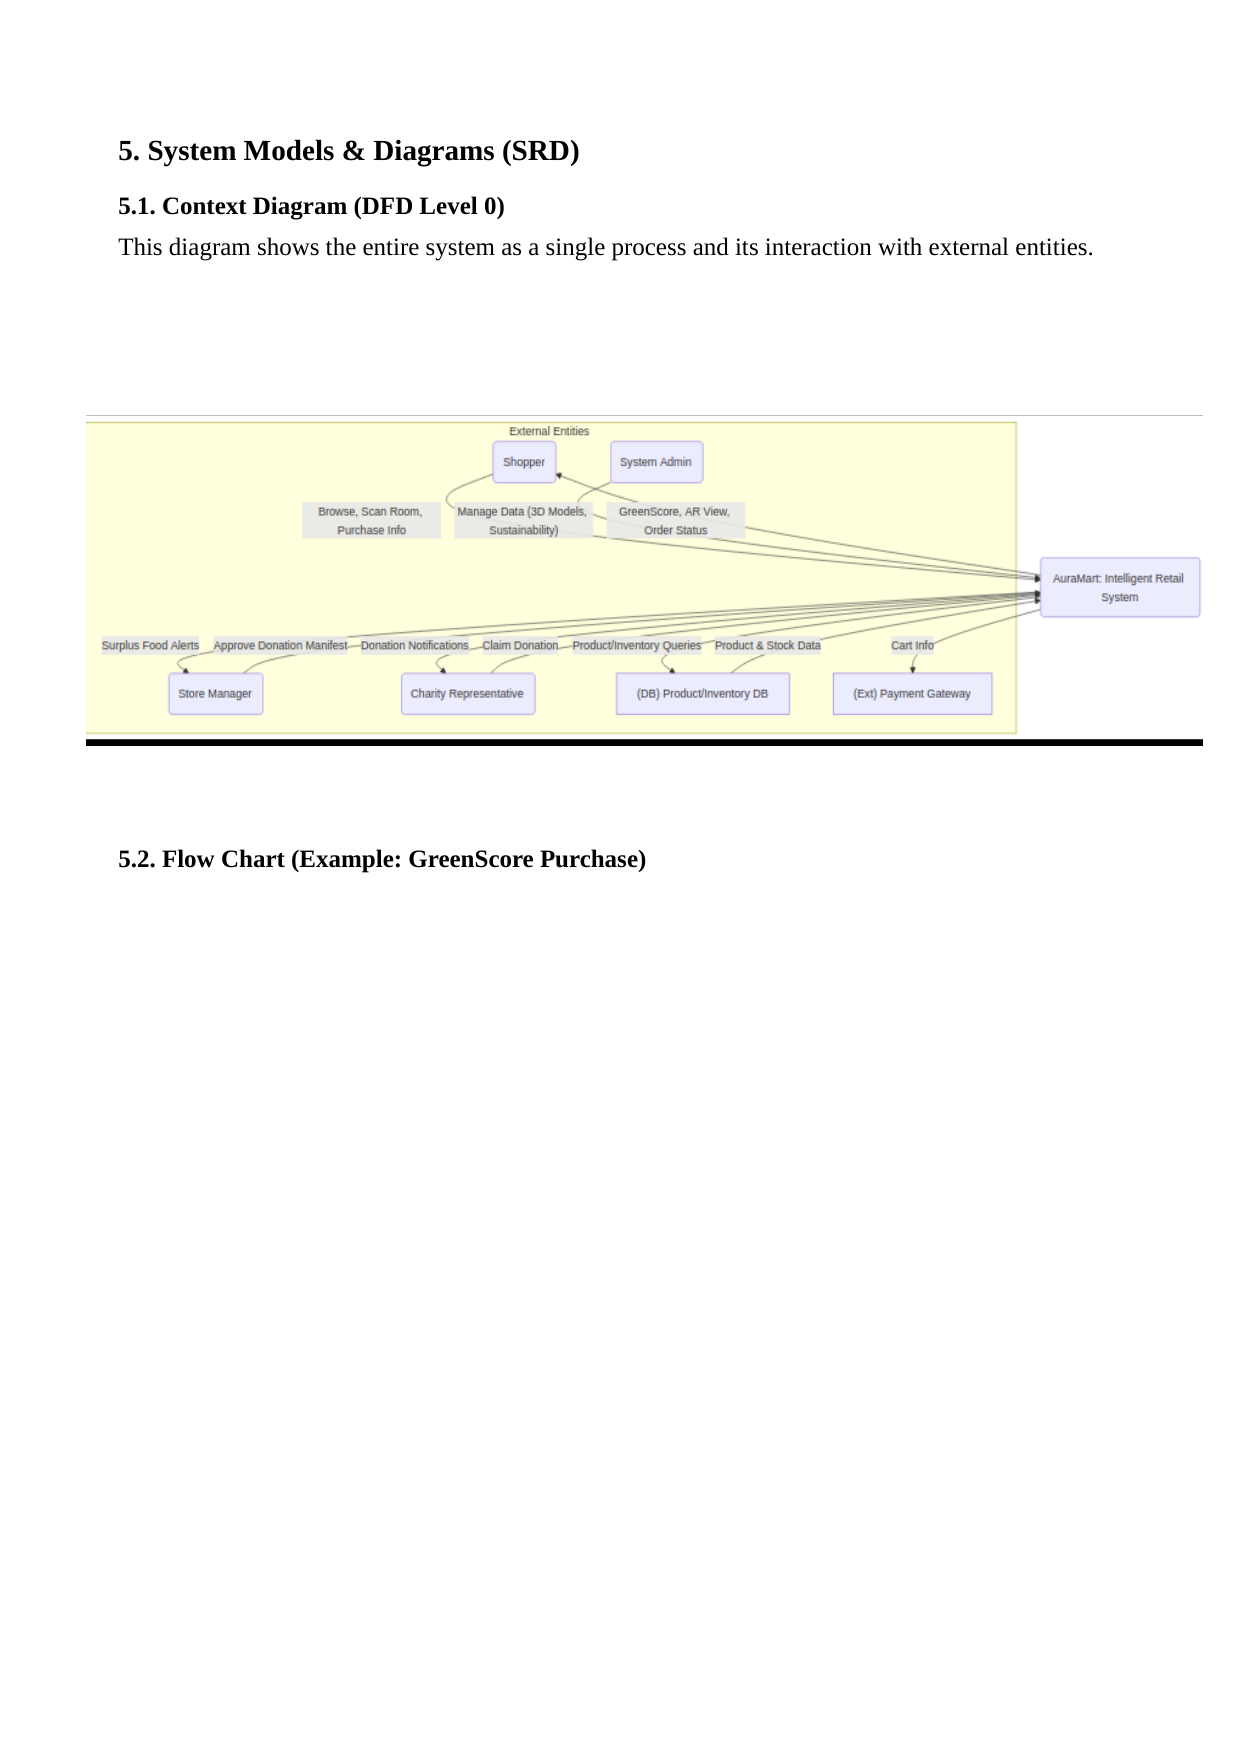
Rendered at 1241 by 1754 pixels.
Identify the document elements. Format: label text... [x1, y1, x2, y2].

text This diagram shows the entire system as a single process and its interaction with external entities. [118, 232, 1122, 261]
subtitle 5.2. Flow Chart (Example: GreenScore Purchase) [118, 844, 1122, 873]
picture [86, 415, 1203, 746]
subtitle 5.1. Context Diagram (DFD Level 0) [118, 191, 1122, 220]
subtitle 5. System Models & Diagrams (SRD) [118, 133, 1122, 166]
